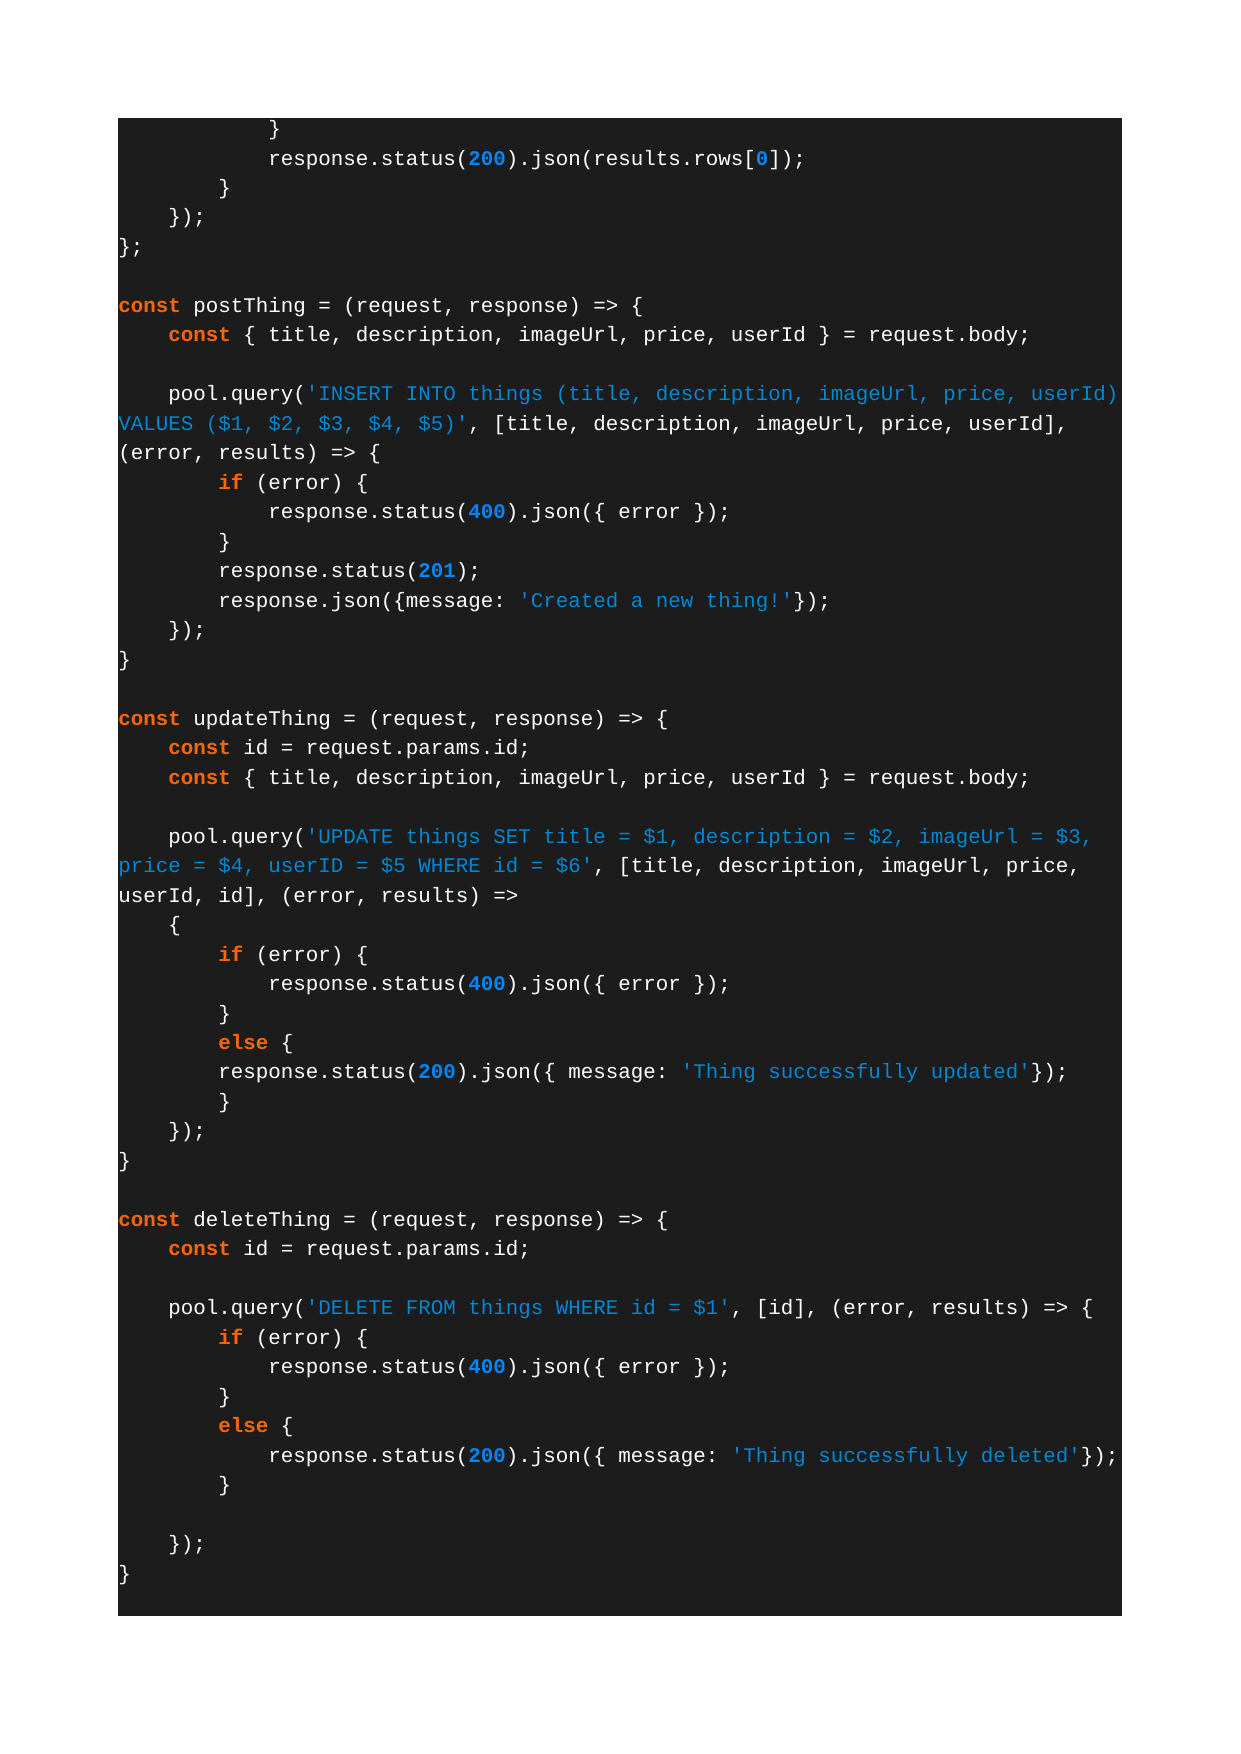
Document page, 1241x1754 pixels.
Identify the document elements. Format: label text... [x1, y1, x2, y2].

text } [118, 1474, 1122, 1498]
text else { [118, 1032, 1122, 1056]
text } [118, 118, 1122, 142]
text } [118, 531, 1122, 554]
text response.json({message: 'Created a new thing!'}); [118, 590, 1122, 613]
text }); [118, 1533, 1122, 1557]
text pool.query('UPDATE things SET title = $1, description = $2, imageUrl = $3, price = $4, userID = $5 WHERE id = $6', [title, description, imageUrl, price, userId, id], (error, results) => [118, 826, 1122, 908]
text { [118, 914, 1122, 938]
text } [118, 649, 1122, 672]
text } [118, 1563, 1122, 1586]
text const id = request.params.id; [118, 1238, 1122, 1262]
text if (error) { [118, 1327, 1122, 1350]
text }; [118, 236, 1122, 260]
text } [118, 1002, 1122, 1026]
text } [118, 177, 1122, 201]
text response.status(400).json({ error }); [118, 1356, 1122, 1380]
text const { title, description, imageUrl, price, userId } = request.body; [118, 324, 1122, 348]
text response.status(201); [118, 560, 1122, 584]
text const deleteThing = (request, response) => { [118, 1209, 1122, 1232]
text response.status(400).json({ error }); [118, 501, 1122, 525]
text response.status(200).json({ message: 'Thing successfully deleted'}); [118, 1445, 1122, 1468]
text }); [118, 619, 1122, 643]
text } [118, 1091, 1122, 1114]
text }); [118, 1120, 1122, 1144]
text response.status(200).json({ message: 'Thing successfully updated'}); [118, 1061, 1122, 1085]
text const postThing = (request, response) => { [118, 295, 1122, 319]
text response.status(400).json({ error }); [118, 973, 1122, 997]
text if (error) { [118, 943, 1122, 967]
text const { title, description, imageUrl, price, userId } = request.body; [118, 767, 1122, 790]
text } [118, 1150, 1122, 1173]
text pool.query('DELETE FROM things WHERE id = $1', [id], (error, results) => { [118, 1297, 1122, 1321]
text const id = request.params.id; [118, 737, 1122, 761]
text else { [118, 1415, 1122, 1439]
text const updateThing = (request, response) => { [118, 708, 1122, 731]
text } [118, 1386, 1122, 1409]
text pool.query('INSERT INTO things (title, description, imageUrl, price, userId) VALUES ($1, $2, $3, $4, $5)', [title, description, imageUrl, price, userId], (error, results) => { [118, 383, 1122, 466]
text response.status(200).json(results.rows[0]); [118, 148, 1122, 171]
text }); [118, 207, 1122, 230]
text if (error) { [118, 472, 1122, 496]
